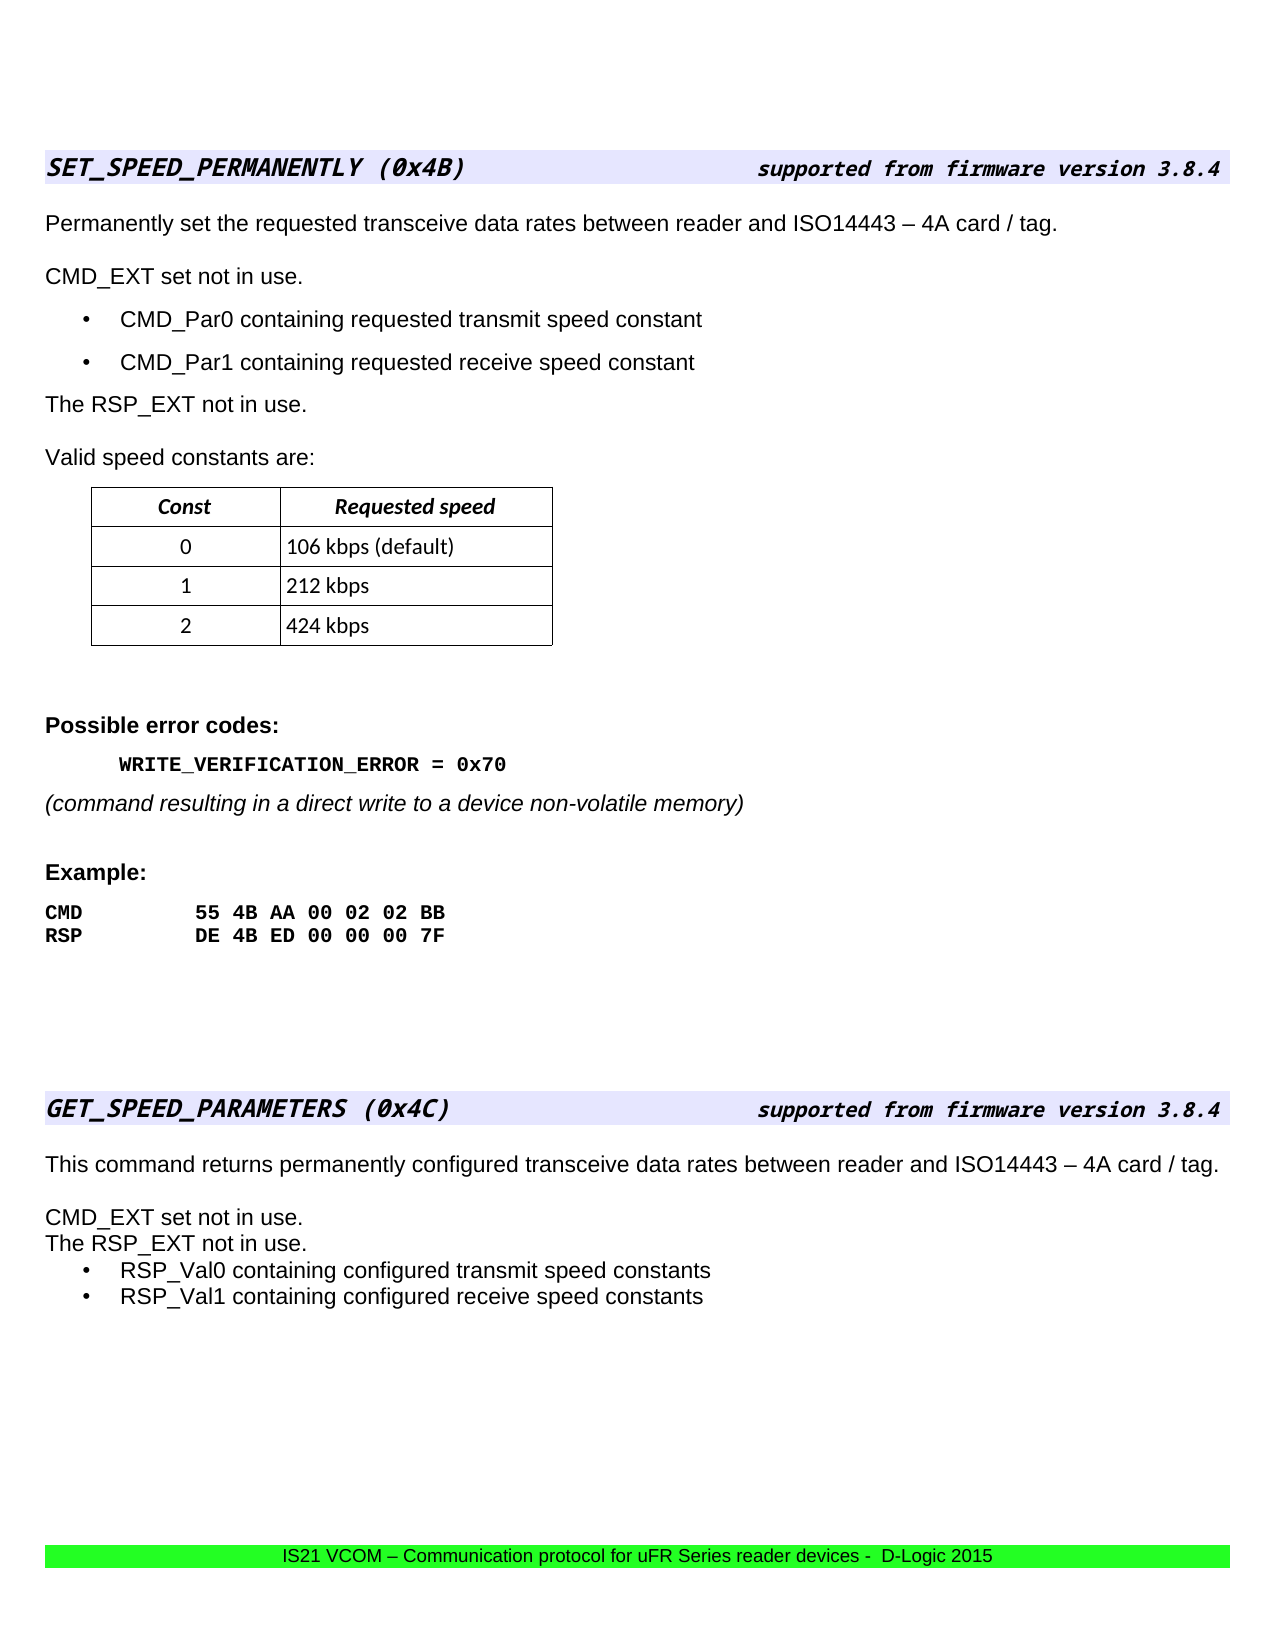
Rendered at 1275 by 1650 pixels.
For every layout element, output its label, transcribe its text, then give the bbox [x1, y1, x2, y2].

text CMD_EXT set not in use. [45, 263, 1230, 289]
text Example: [45, 859, 1230, 885]
table_header Const [92, 488, 280, 526]
table_cell 0 [92, 527, 280, 566]
text This command returns permanently configured transceive data rates between reader and ISO14443 – 4A card / tag. [45, 1151, 1230, 1178]
text Possible error codes: [45, 712, 1230, 738]
text (command resulting in a direct write to a device non-volatile memory) [45, 790, 1230, 816]
table_cell 2 [92, 606, 280, 645]
table_header Requested speed [281, 488, 552, 526]
text RSP DE 4B ED 00 00 00 7F [45, 925, 1230, 949]
table_cell 424 kbps [281, 606, 552, 645]
list CMD_Par1 containing requested receive speed constant [82, 348, 1230, 375]
text WRITE_VERIFICATION_ERROR = 0x70 [119, 754, 1230, 778]
table_cell 212 kbps [281, 567, 552, 605]
text The RSP_EXT not in use. [45, 391, 1230, 418]
table_cell 1 [92, 567, 280, 605]
text Permanently set the requested transceive data rates between reader and ISO14443 – 4A card / tag. [45, 210, 1230, 237]
list RSP_Val1 containing configured receive speed constants [82, 1283, 1230, 1309]
list RSP_Val0 containing configured transmit speed constants [82, 1257, 1230, 1283]
text Valid speed constants are: [45, 444, 1230, 470]
subtitle SET_SPEED_PERMANENTLY (0x4B) supported from firmware version 3.8.4 [45, 150, 1230, 184]
list CMD_Par0 containing requested transmit speed constant [82, 306, 1230, 332]
text CMD 55 4B AA 00 02 02 BB [45, 902, 1230, 925]
text The RSP_EXT not in use. [45, 1230, 1230, 1257]
table_cell 106 kbps (default) [281, 527, 552, 566]
text CMD_EXT set not in use. [45, 1204, 1230, 1230]
subtitle GET_SPEED_PARAMETERS (0x4C) supported from firmware version 3.8.4 [45, 1091, 1230, 1125]
